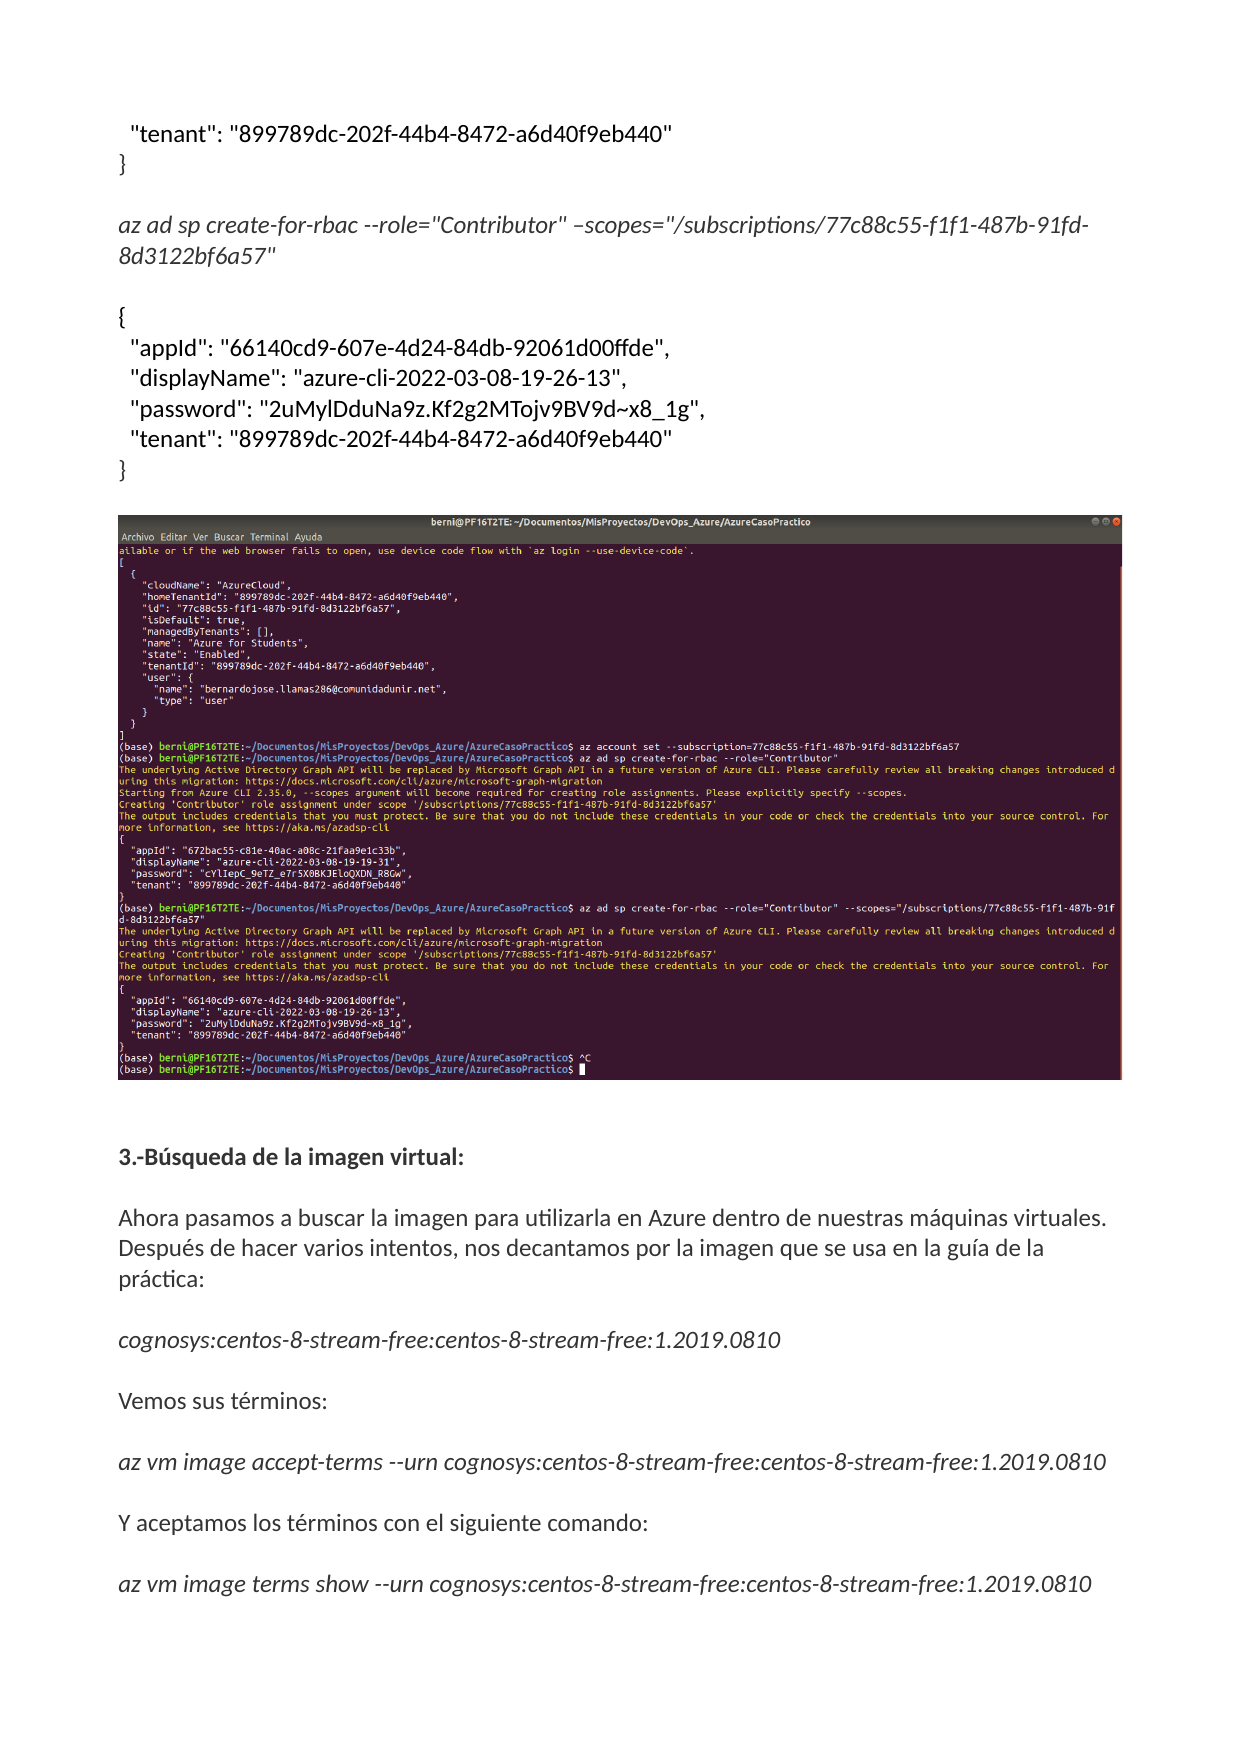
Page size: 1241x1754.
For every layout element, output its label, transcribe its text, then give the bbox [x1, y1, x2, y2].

text az ad sp create-for-rbac --role="Contributor" –scopes="/subscriptions/77c88c55-f1f1-487b-91fd-8d3122bf6a57" [118, 210, 1122, 271]
text } [118, 454, 1122, 484]
text { [118, 301, 1122, 332]
text Vemos sus términos: [118, 1385, 1122, 1415]
text Ahora pasamos a buscar la imagen para utilizarla en Azure dentro de nuestras máquinas virtuales. Después de hacer varios intentos, nos decantamos por la imagen que se usa en la guía de la práctica: [118, 1202, 1122, 1293]
picture [118, 515, 1123, 1080]
text az vm image terms show --urn cognosys:centos-8-stream-free:centos-8-stream-free:1.2019.0810 [118, 1568, 1122, 1598]
text "password": "2uMylDduNa9z.Kf2g2MTojv9BV9d~x8_1g", [118, 393, 1122, 423]
text "tenant": "899789dc-202f-44b4-8472-a6d40f9eb440" [118, 118, 1122, 149]
text az vm image accept-terms --urn cognosys:centos-8-stream-free:centos-8-stream-free:1.2019.0810 [118, 1446, 1122, 1476]
text 3.-Búsqueda de la imagen virtual: [118, 1141, 1122, 1171]
text "displayName": "azure-cli-2022-03-08-19-26-13", [118, 362, 1122, 393]
text Y aceptamos los términos con el siguiente comando: [118, 1507, 1122, 1537]
text "tenant": "899789dc-202f-44b4-8472-a6d40f9eb440" [118, 423, 1122, 454]
text cognosys:centos-8-stream-free:centos-8-stream-free:1.2019.0810 [118, 1324, 1122, 1354]
text "appId": "66140cd9-607e-4d24-84db-92061d00ffde", [118, 332, 1122, 362]
text } [118, 149, 1122, 179]
